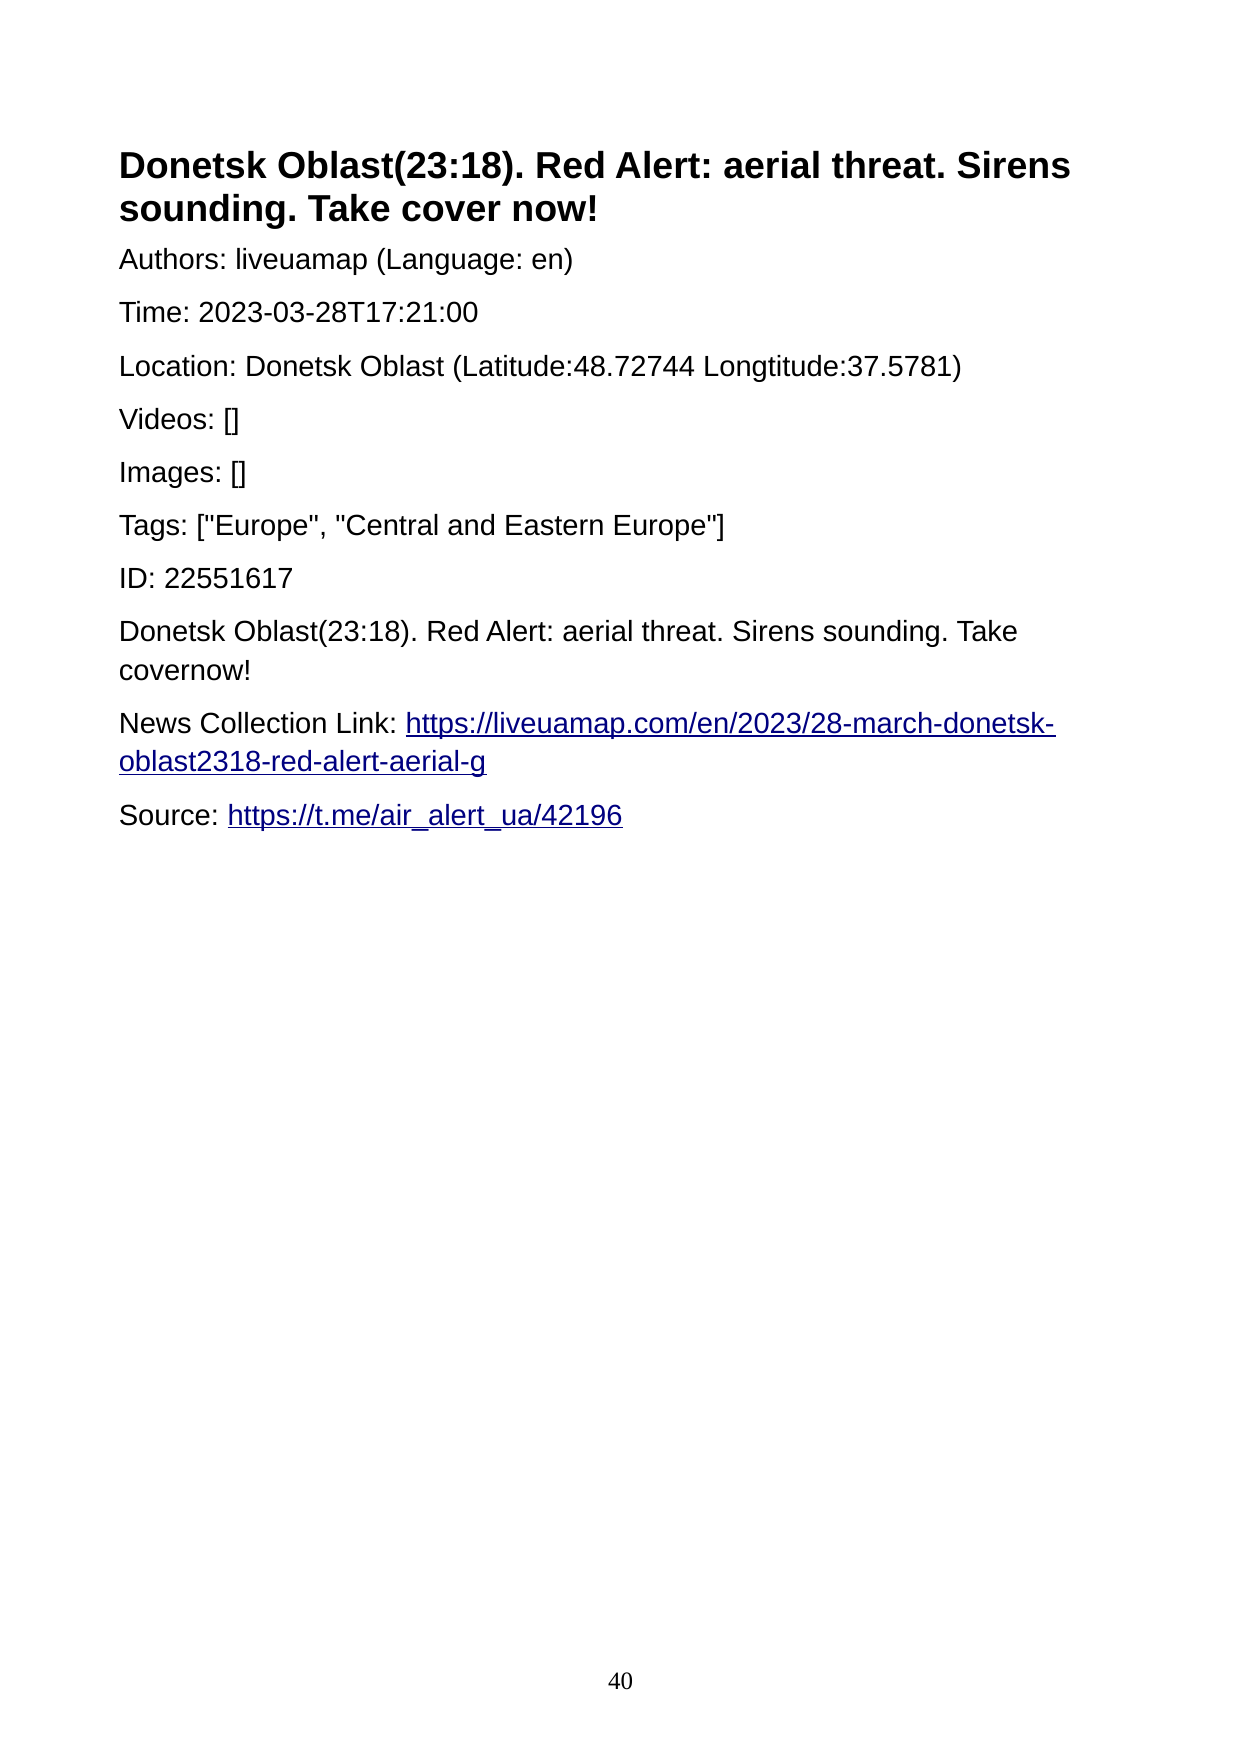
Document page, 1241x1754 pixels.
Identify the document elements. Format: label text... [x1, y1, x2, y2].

text Time: 2023-03-28T17:21:00 [118, 295, 1122, 329]
subtitle Donetsk Oblast(23:18). Red Alert: aerial threat. Sirens sounding. Take cover now! [118, 143, 1122, 230]
text Source: https://t.me/air_alert_ua/42196 [118, 797, 1122, 831]
text Images: [] [118, 455, 1122, 488]
text News Collection Link: https://liveuamap.com/en/2023/28-march-donetsk-oblast2318-red-alert-aerial-g [118, 706, 1122, 778]
text Authors: liveuamap (Language: en) [118, 242, 1122, 276]
text ID: 22551617 [118, 561, 1122, 594]
text Videos: [] [118, 402, 1122, 435]
text Donetsk Oblast(23:18). Red Alert: aerial threat. Sirens sounding. Take covernow! [118, 614, 1122, 686]
text Tags: ["Europe", "Central and Eastern Europe"] [118, 508, 1122, 541]
text Location: Donetsk Oblast (Latitude:48.72744 Longtitude:37.5781) [118, 348, 1122, 382]
